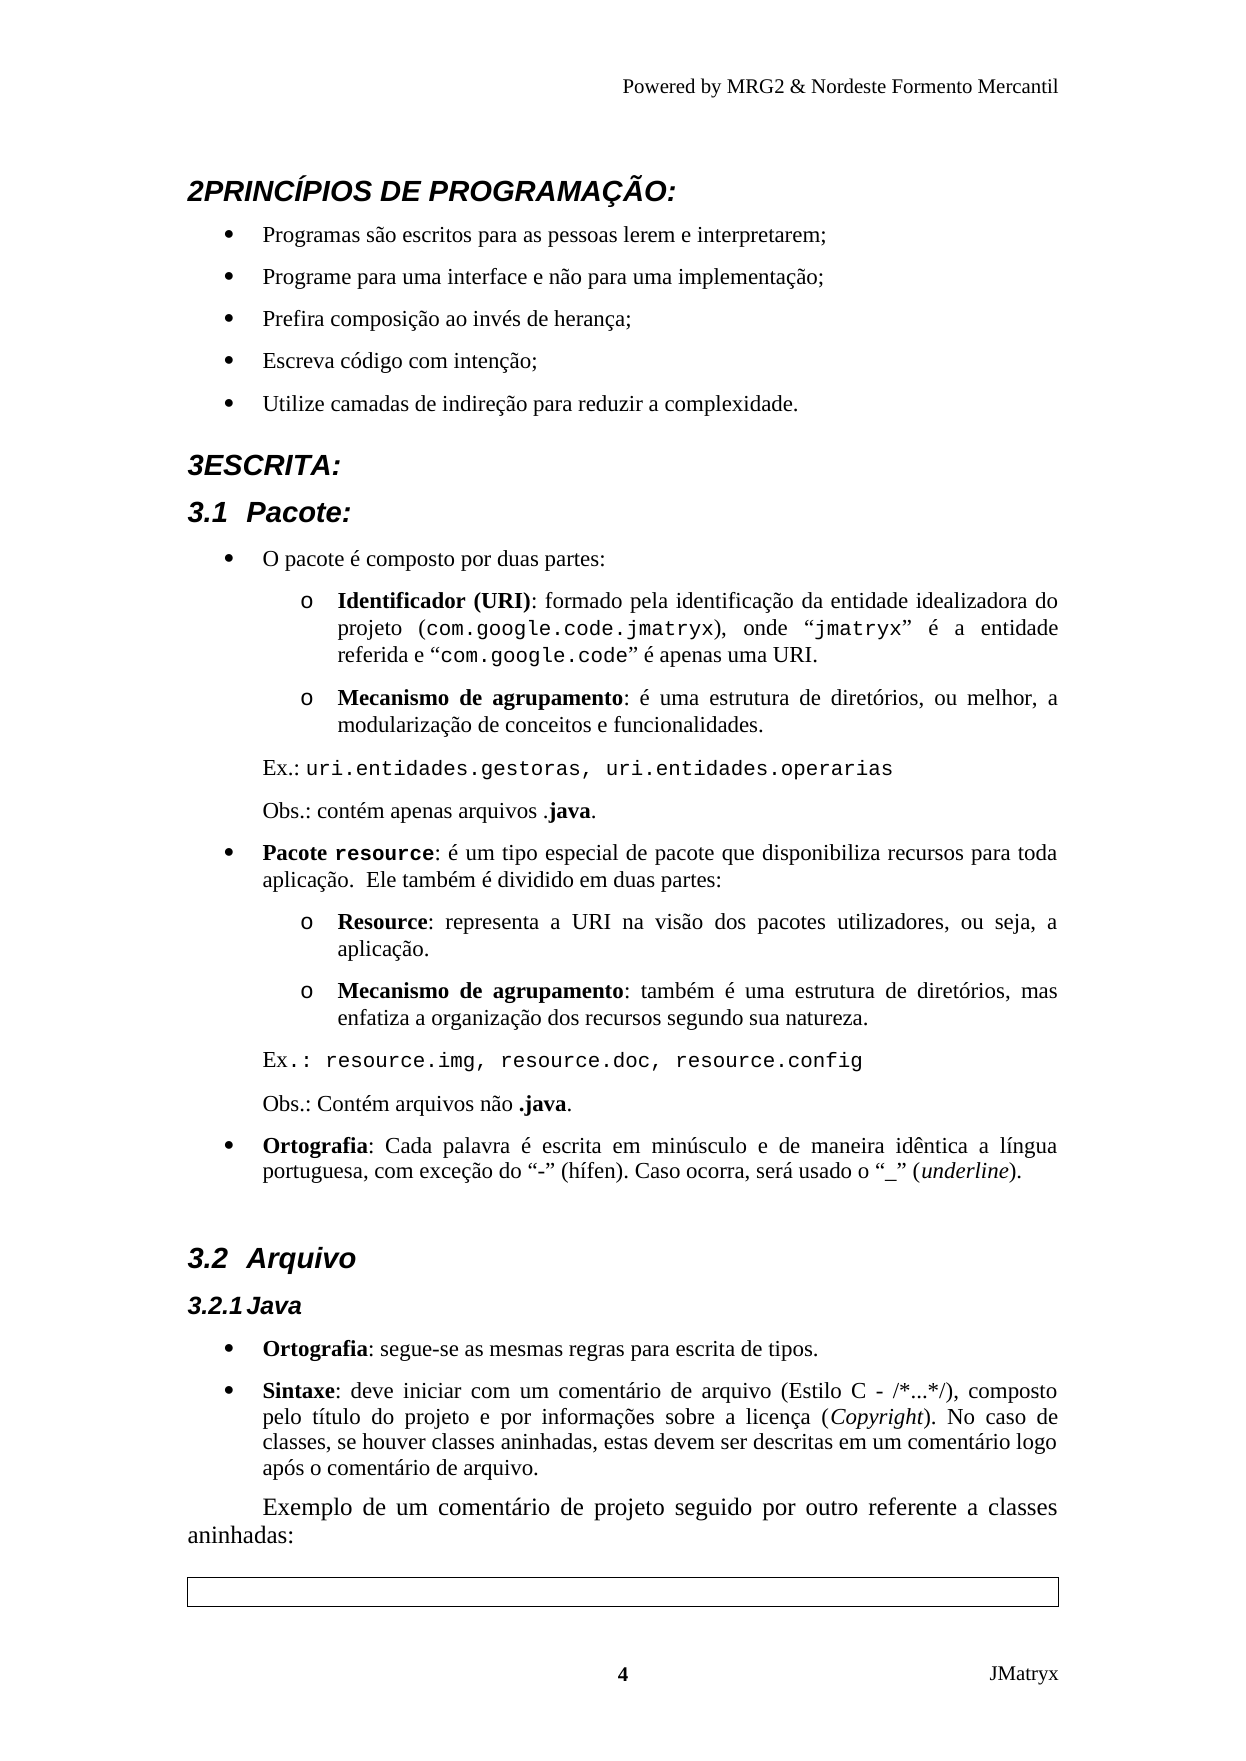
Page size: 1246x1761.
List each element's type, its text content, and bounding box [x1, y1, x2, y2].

subtitle ESCRITA: [157, 449, 1059, 482]
list Ortografia: Cada palavra é escrita em minúsculo e de maneira idêntica a língua portuguesa, com exceção do “-” (hífen). Caso ocorra, será usado o “_” (underline). [225, 1133, 1059, 1184]
text Exemplo de um comentário de projeto seguido por outro referente a classes aninhadas: [187, 1493, 1059, 1549]
list Prefira composição ao invés de herança; [225, 306, 1059, 332]
list Java [187, 1292, 1059, 1319]
subtitle PRINCÍPIOS DE PROGRAMAÇÃO: [157, 175, 1059, 208]
text Ex.: resource.img, resource.doc, resource.config [187, 1047, 1059, 1074]
list Arquivo [187, 1242, 1059, 1275]
list Pacote: [187, 496, 1059, 529]
text Obs.: Contém arquivos não .java. [187, 1091, 1059, 1116]
list Resource: representa a URI na visão dos pacotes utilizadores, ou seja, a aplicação. [300, 909, 1059, 961]
text Ex.: uri.entidades.gestoras, uri.entidades.operarias [187, 754, 1059, 781]
list Sintaxe: deve iniciar com um comentário de arquivo (Estilo C - /*...*/), composto pelo título do projeto e por informações sobre a licença (Copyright). No caso de classes, se houver classes aninhadas, estas devem ser descritas em um comentário logo após o comentário de arquivo. [225, 1378, 1059, 1480]
list Identificador (URI): formado pela identificação da entidade idealizadora do projeto (com.google.code.jmatryx), onde “jmatryx” é a entidade referida e “com.google.code” é apenas uma URI. [300, 588, 1059, 668]
list Ortografia: segue-se as mesmas regras para escrita de tipos. [225, 1336, 1059, 1362]
list Utilize camadas de indireção para reduzir a complexidade. [225, 391, 1059, 416]
list Programe para uma interface e não para uma implementação; [225, 264, 1059, 290]
list O pacote é composto por duas partes: [225, 546, 1059, 571]
list Programas são escritos para as pessoas lerem e interpretarem; [225, 222, 1059, 248]
text Obs.: contém apenas arquivos .java. [187, 798, 1059, 823]
list Escreva código com intenção; [225, 348, 1059, 374]
list Mecanismo de agrupamento: também é uma estrutura de diretórios, mas enfatiza a organização dos recursos segundo sua natureza. [300, 978, 1059, 1031]
list Pacote resource: é um tipo especial de pacote que disponibiliza recursos para toda aplicação. Ele também é dividido em duas partes: [225, 840, 1059, 892]
list Mecanismo de agrupamento: é uma estrutura de diretórios, ou melhor, a modularização de conceitos e funcionalidades. [300, 685, 1059, 738]
